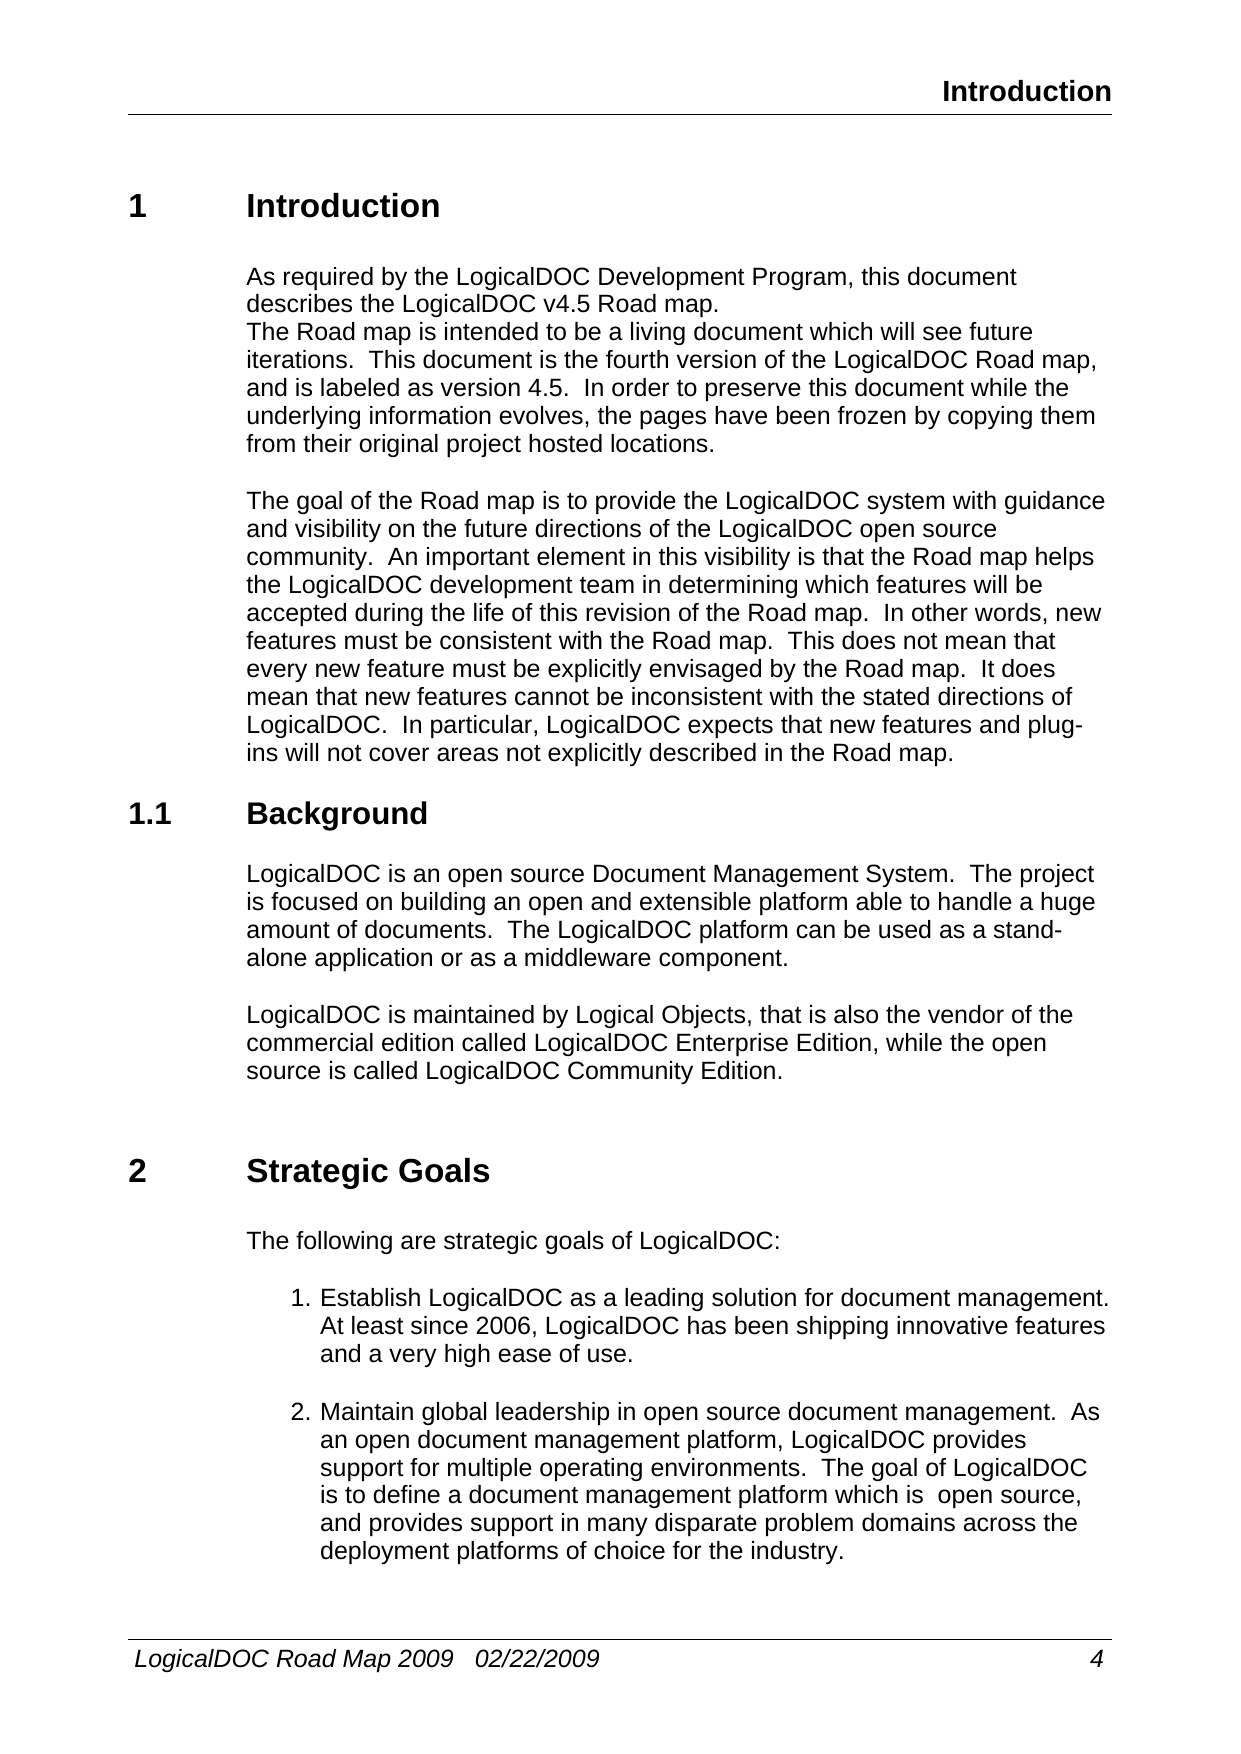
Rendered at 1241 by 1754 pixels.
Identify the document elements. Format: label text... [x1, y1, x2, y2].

list Maintain global leadership in open source document management. As an open document management platform, LogicalDOC provides support for multiple operating environments. The goal of LogicalDOC is to define a document management platform which is open source, and provides support in many disparate problem domains across the deployment platforms of choice for the industry. [290, 1397, 1112, 1565]
text LogicalDOC is an open source Document Management System. The project is focused on building an open and extensible platform able to handle a huge amount of documents. The LogicalDOC platform can be used as a stand-alone application or as a middleware component. [246, 860, 1112, 972]
list Establish LogicalDOC as a leading solution for document management. At least since 2006, LogicalDOC has been shipping innovative features and a very high ease of use. [290, 1284, 1112, 1368]
text As required by the LogicalDOC Development Program, this document describes the LogicalDOC v4.5 Road map. [246, 262, 1112, 318]
subtitle Strategic Goals [128, 1152, 1112, 1189]
subtitle Background [128, 796, 1112, 831]
text LogicalDOC is maintained by Logical Objects, that is also the vendor of the commercial edition called LogicalDOC Enterprise Edition, while the open source is called LogicalDOC Community Edition. [246, 1001, 1112, 1085]
text The following are strategic goals of LogicalDOC: [246, 1227, 1112, 1255]
subtitle Introduction [128, 187, 1112, 225]
text The Road map is intended to be a living document which will see future iterations. This document is the fourth version of the LogicalDOC Road map, and is labeled as version 4.5. In order to preserve this document while the underlying information evolves, the pages have been frozen by copying them from their original project hosted locations. [246, 318, 1112, 458]
text The goal of the Road map is to provide the LogicalDOC system with guidance and visibility on the future directions of the LogicalDOC open source community. An important element in this visibility is that the Road map helps the LogicalDOC development team in determining which features will be accepted during the life of this revision of the Road map. In other words, new features must be consistent with the Road map. This does not mean that every new feature must be explicitly envisaged by the Road map. It does mean that new features cannot be inconsistent with the stated directions of LogicalDOC. In particular, LogicalDOC expects that new features and plug-ins will not cover areas not explicitly described in the Road map. [246, 487, 1112, 766]
